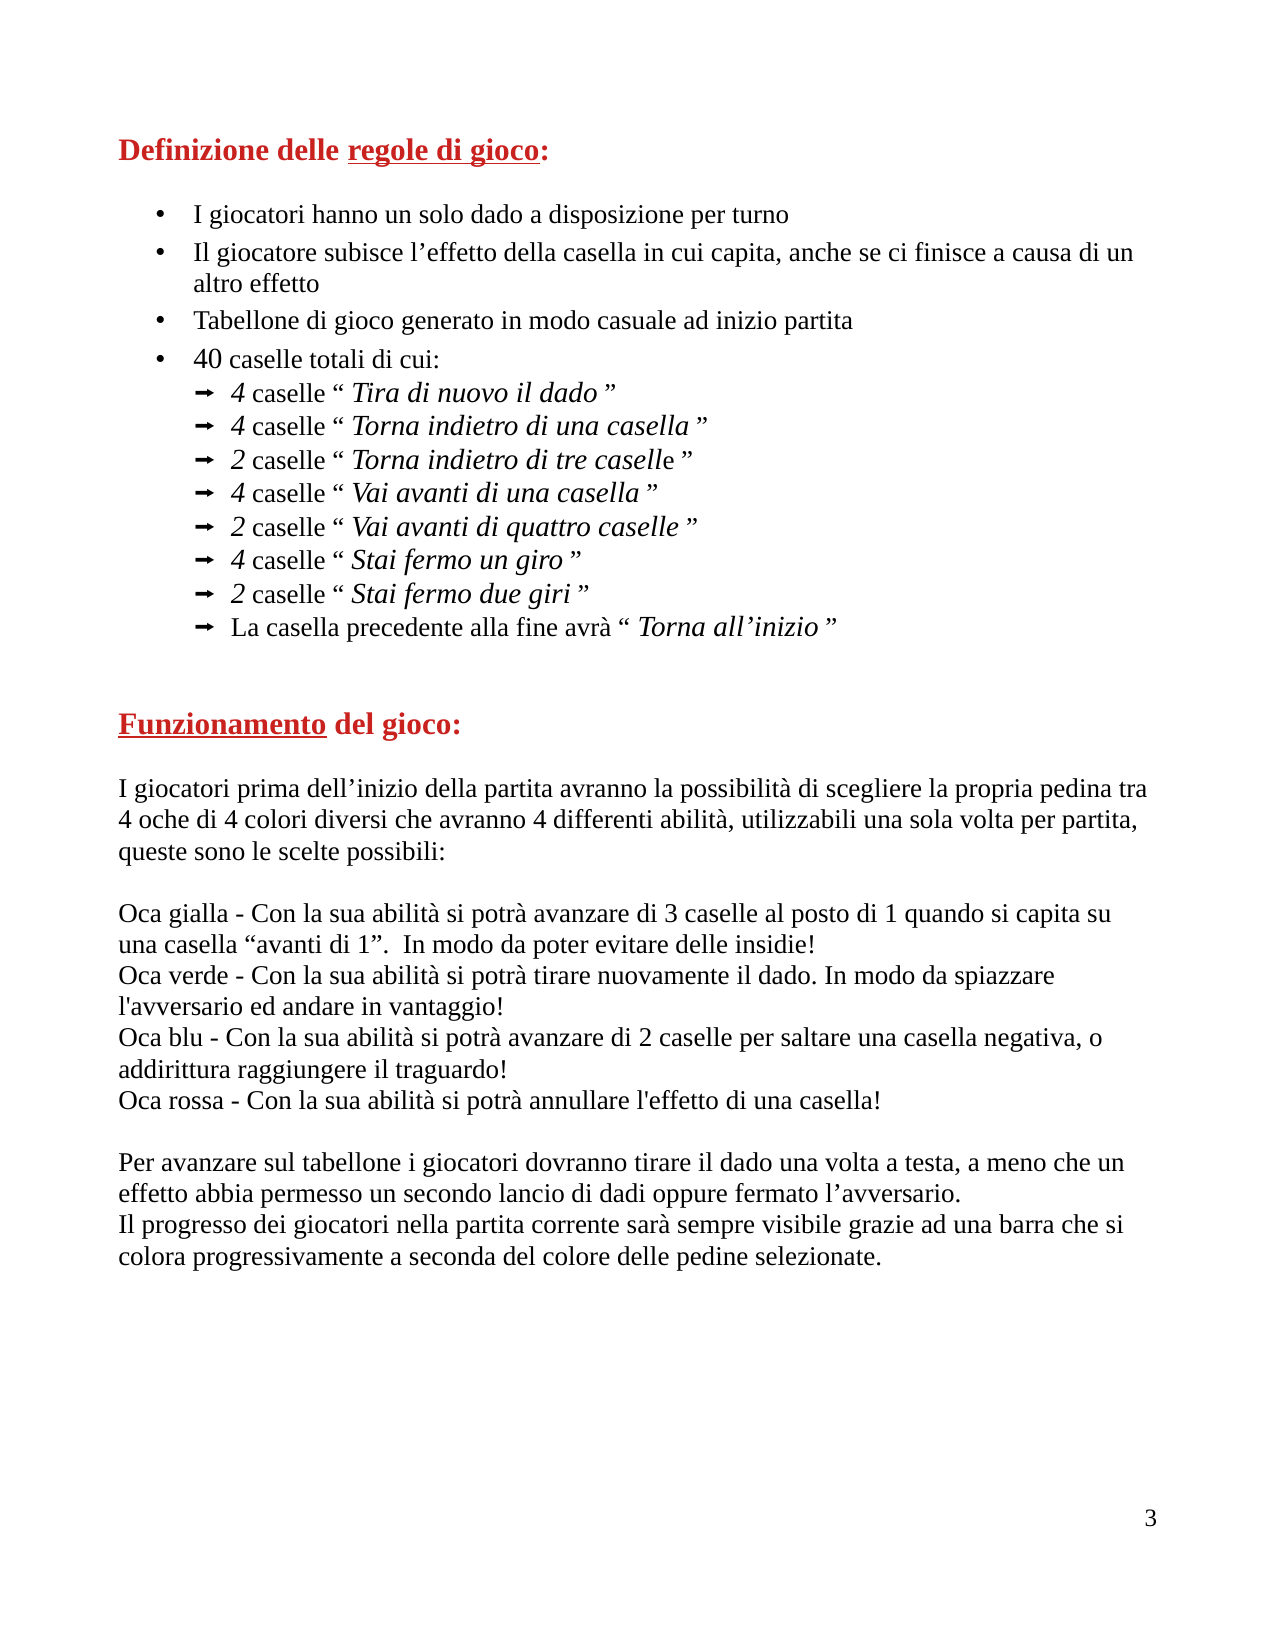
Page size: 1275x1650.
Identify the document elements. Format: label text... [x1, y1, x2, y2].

list 2 caselle “ Vai avanti di quattro caselle ” [193, 509, 1157, 542]
text Per avanzare sul tabellone i giocatori dovranno tirare il dado una volta a testa, a meno che un effetto abbia permesso un secondo lancio di dadi oppure fermato l’avversario. [118, 1146, 1157, 1208]
list 40 caselle totali di cui: [156, 341, 1157, 375]
text Il progresso dei giocatori nella partita corrente sarà sempre visibile grazie ad una barra che si colora progressivamente a seconda del colore delle pedine selezionate. [118, 1208, 1157, 1271]
text Definizione delle regole di gioco: [118, 131, 1157, 167]
list 4 caselle “ Stai fermo un giro ” [193, 542, 1157, 576]
list I giocatori hanno un solo dado a disposizione per turno [156, 198, 1157, 230]
text Oca gialla - Con la sua abilità si potrà avanzare di 3 caselle al posto di 1 quando si capita su una casella “avanti di 1”. In modo da poter evitare delle insidie! [118, 897, 1157, 959]
list 2 caselle “ Stai fermo due giri ” [193, 576, 1157, 609]
list 4 caselle “ Tira di nuovo il dado ” [193, 375, 1157, 408]
list Il giocatore subisce l’effetto della casella in cui capita, anche se ci finisce a causa di un altro effetto [156, 236, 1157, 298]
list 4 caselle “ Vai avanti di una casella ” [193, 475, 1157, 509]
text Oca verde - Con la sua abilità si potrà tirare nuovamente il dado. In modo da spiazzare l'avversario ed andare in vantaggio! Oca blu - Con la sua abilità si potrà avanzare di 2 caselle per saltare una casella negativa, o addirittura raggiungere il traguardo! Oca rossa - Con la sua abilità si potrà annullare l'effetto di una casella! [118, 959, 1157, 1115]
text I giocatori prima dell’inizio della partita avranno la possibilità di scegliere la propria pedina tra 4 oche di 4 colori diversi che avranno 4 differenti abilità, utilizzabili una sola volta per partita, queste sono le scelte possibili: [118, 772, 1157, 866]
list 4 caselle “ Torna indietro di una casella ” [193, 408, 1157, 442]
list 2 caselle “ Torna indietro di tre caselle ” [193, 442, 1157, 475]
list Tabellone di gioco generato in modo casuale ad inizio partita [156, 304, 1157, 335]
text Funzionamento del gioco: [118, 705, 1157, 741]
list La casella precedente alla fine avrà “ Torna all’inizio ” [193, 609, 1157, 643]
